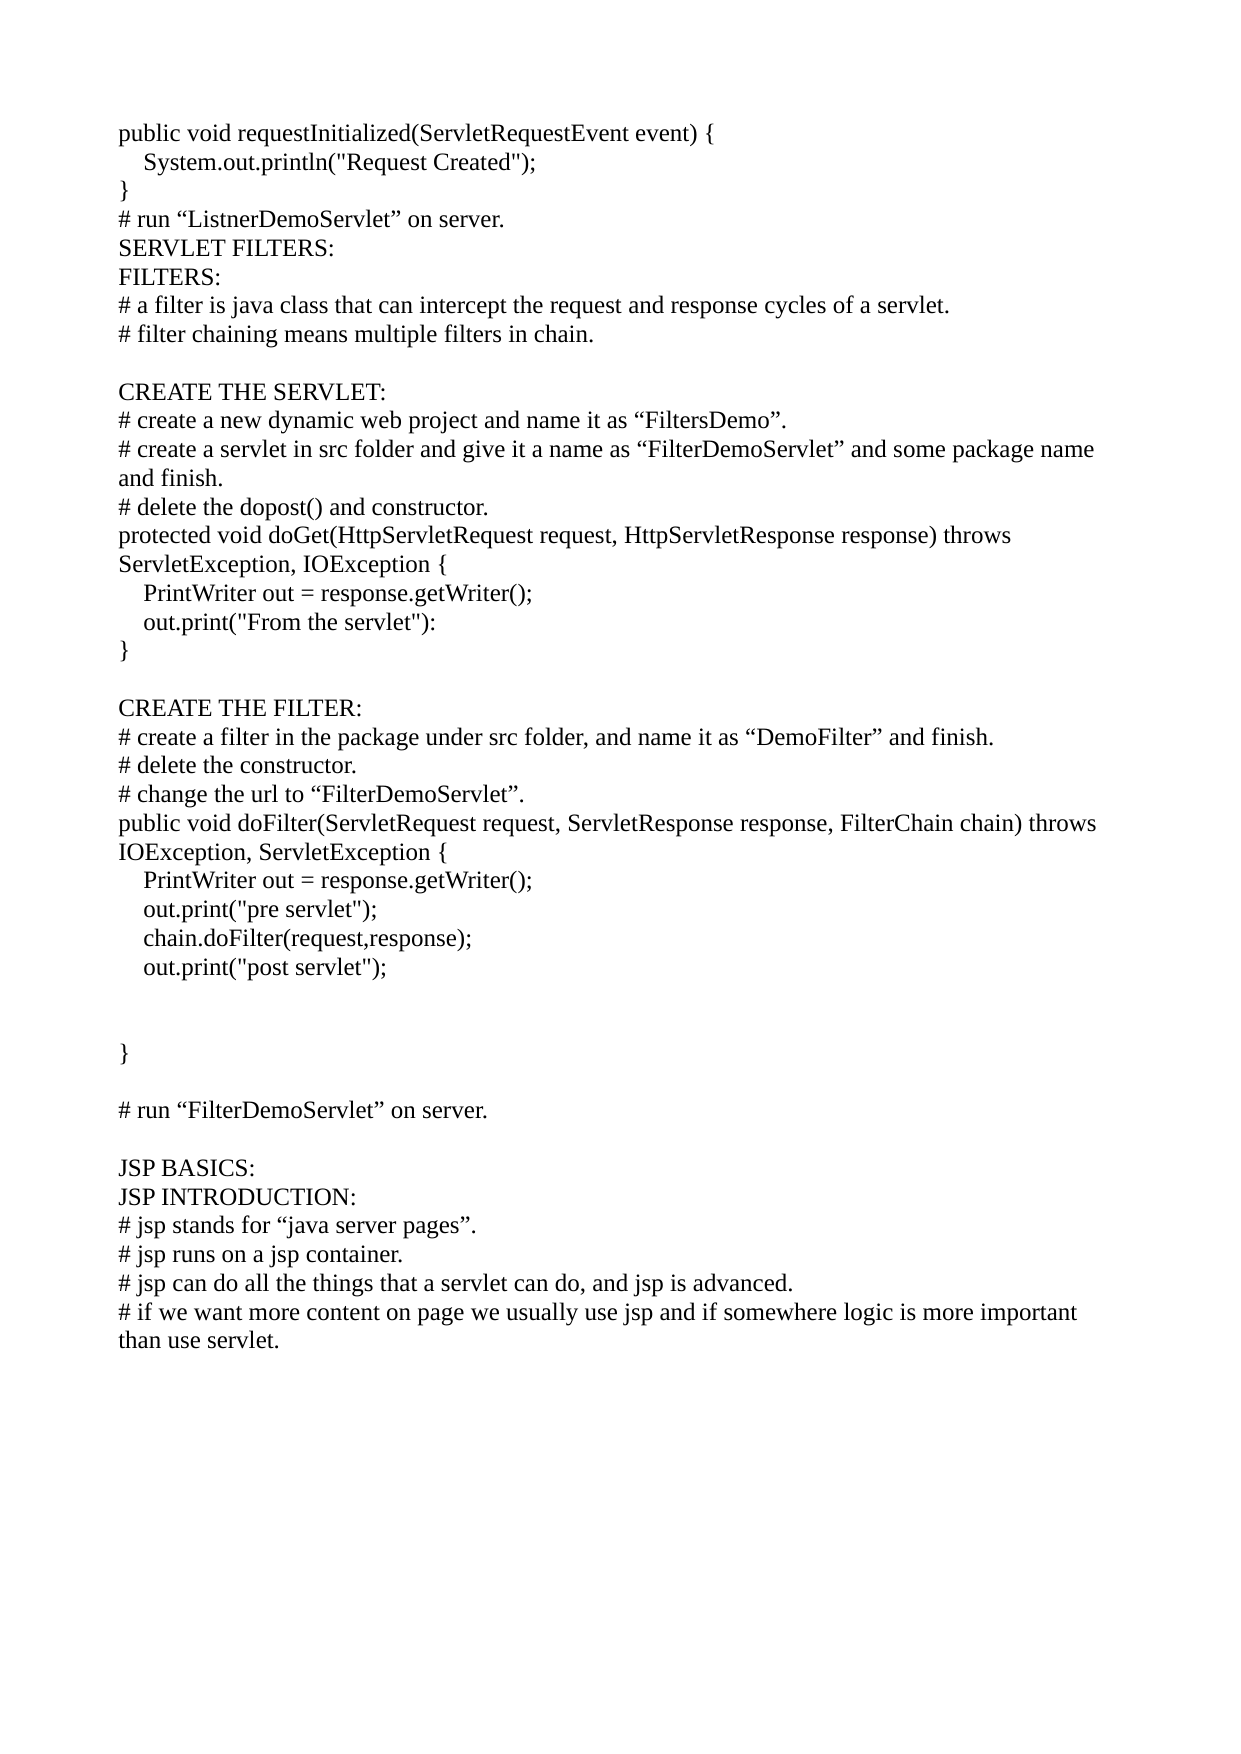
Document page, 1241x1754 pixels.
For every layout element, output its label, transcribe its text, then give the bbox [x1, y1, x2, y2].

text out.print("From the servlet"): [118, 607, 1122, 636]
text public void doFilter(ServletRequest request, ServletResponse response, FilterChain chain) throws IOException, ServletException { [118, 808, 1122, 866]
text CREATE THE SERVLET: [118, 377, 1122, 406]
text } [118, 176, 1122, 204]
text # delete the dopost() and constructor. [118, 492, 1122, 521]
text out.print("pre servlet"); [118, 894, 1122, 923]
text protected void doGet(HttpServletRequest request, HttpServletResponse response) throws ServletException, IOException { [118, 521, 1122, 578]
text # jsp can do all the things that a servlet can do, and jsp is advanced. [118, 1268, 1122, 1297]
text out.print("post servlet"); [118, 952, 1122, 981]
text # create a servlet in src folder and give it a name as “FilterDemoServlet” and some package name and finish. [118, 434, 1122, 492]
text JSP BASICS: [118, 1153, 1122, 1182]
text # delete the constructor. [118, 751, 1122, 779]
text # run “FilterDemoServlet” on server. [118, 1096, 1122, 1124]
text public void requestInitialized(ServletRequestEvent event) { [118, 118, 1122, 147]
text # create a new dynamic web project and name it as “FiltersDemo”. [118, 406, 1122, 434]
text FILTERS: [118, 262, 1122, 291]
text # a filter is java class that can intercept the request and response cycles of a servlet. [118, 291, 1122, 319]
text JSP INTRODUCTION: [118, 1182, 1122, 1211]
text CREATE THE FILTER: [118, 693, 1122, 722]
text PrintWriter out = response.getWriter(); [118, 578, 1122, 607]
text System.out.println("Request Created"); [118, 147, 1122, 176]
text # filter chaining means multiple filters in chain. [118, 319, 1122, 348]
text # jsp stands for “java server pages”. [118, 1211, 1122, 1239]
text # create a filter in the package under src folder, and name it as “DemoFilter” and finish. [118, 722, 1122, 751]
text # change the url to “FilterDemoServlet”. [118, 779, 1122, 808]
text # if we want more content on page we usually use jsp and if somewhere logic is more important than use servlet. [118, 1297, 1122, 1354]
text # run “ListnerDemoServlet” on server. [118, 204, 1122, 233]
text # jsp runs on a jsp container. [118, 1239, 1122, 1268]
text SERVLET FILTERS: [118, 233, 1122, 262]
text } [118, 1038, 1122, 1067]
text chain.doFilter(request,response); [118, 923, 1122, 952]
text } [118, 636, 1122, 664]
text PrintWriter out = response.getWriter(); [118, 866, 1122, 894]
